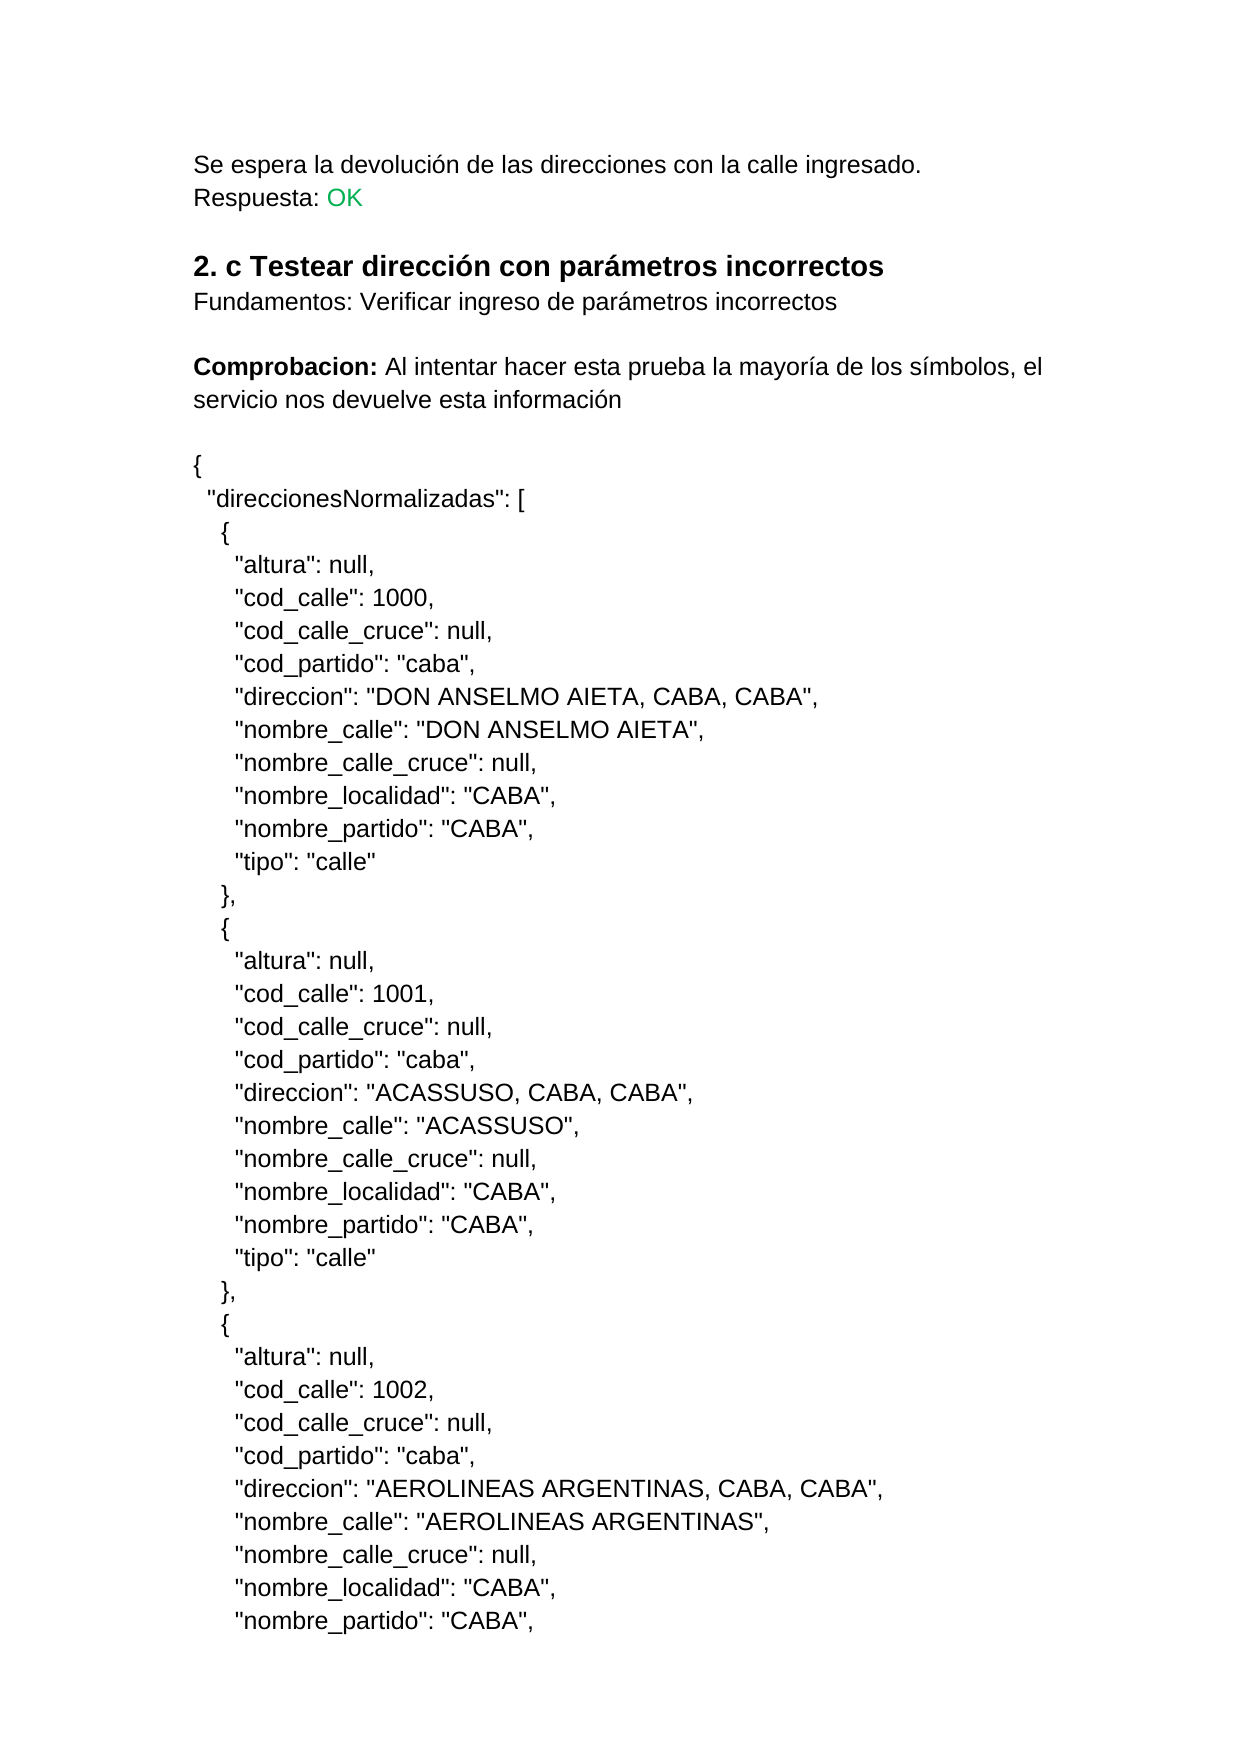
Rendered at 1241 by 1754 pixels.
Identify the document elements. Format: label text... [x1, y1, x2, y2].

text Comprobacion: Al intentar hacer esta prueba la mayoría de los símbolos, el servicio nos devuelve esta información [193, 352, 1122, 414]
text "altura": null, [193, 1342, 1122, 1371]
text "nombre_calle": "DON ANSELMO AIETA", [193, 715, 1122, 743]
text "altura": null, [193, 549, 1122, 578]
text "cod_calle_cruce": null, [193, 1012, 1122, 1041]
text 2. c Testear dirección con parámetros incorrectos [118, 248, 1122, 282]
text "cod_calle_cruce": null, [193, 1408, 1122, 1437]
text "nombre_partido": "CABA", [193, 1606, 1122, 1635]
text Se espera la devolución de las direcciones con la calle ingresado. [193, 150, 1122, 179]
text "cod_calle": 1001, [193, 979, 1122, 1008]
text { [193, 913, 1122, 942]
text "cod_calle_cruce": null, [193, 616, 1122, 644]
text "tipo": "calle" [193, 1243, 1122, 1272]
text "nombre_localidad": "CABA", [193, 781, 1122, 809]
text { [193, 451, 1122, 479]
text "direccionesNormalizadas": [ [193, 483, 1122, 512]
text Fundamentos: Verificar ingreso de parámetros incorrectos [118, 287, 1122, 316]
text "cod_calle": 1002, [193, 1375, 1122, 1404]
text "cod_partido": "caba", [193, 1045, 1122, 1074]
text "tipo": "calle" [193, 847, 1122, 876]
text "altura": null, [193, 946, 1122, 974]
text "cod_partido": "caba", [193, 1441, 1122, 1470]
text "direccion": "ACASSUSO, CABA, CABA", [193, 1078, 1122, 1107]
text "direccion": "AEROLINEAS ARGENTINAS, CABA, CABA", [193, 1474, 1122, 1503]
text }, [193, 880, 1122, 908]
text }, [193, 1276, 1122, 1305]
text "direccion": "DON ANSELMO AIETA, CABA, CABA", [193, 682, 1122, 710]
text "nombre_localidad": "CABA", [193, 1573, 1122, 1602]
text { [193, 1309, 1122, 1338]
text "nombre_calle_cruce": null, [193, 1540, 1122, 1569]
text "nombre_partido": "CABA", [193, 1210, 1122, 1239]
text "nombre_calle_cruce": null, [193, 1144, 1122, 1173]
text "cod_calle": 1000, [193, 583, 1122, 611]
text Respuesta: OK [118, 183, 1122, 212]
text "nombre_partido": "CABA", [193, 814, 1122, 842]
text "nombre_calle": "AEROLINEAS ARGENTINAS", [193, 1507, 1122, 1536]
text "nombre_calle_cruce": null, [193, 748, 1122, 776]
text "nombre_calle": "ACASSUSO", [193, 1111, 1122, 1140]
text "cod_partido": "caba", [193, 649, 1122, 677]
text { [193, 517, 1122, 545]
text "nombre_localidad": "CABA", [193, 1177, 1122, 1206]
